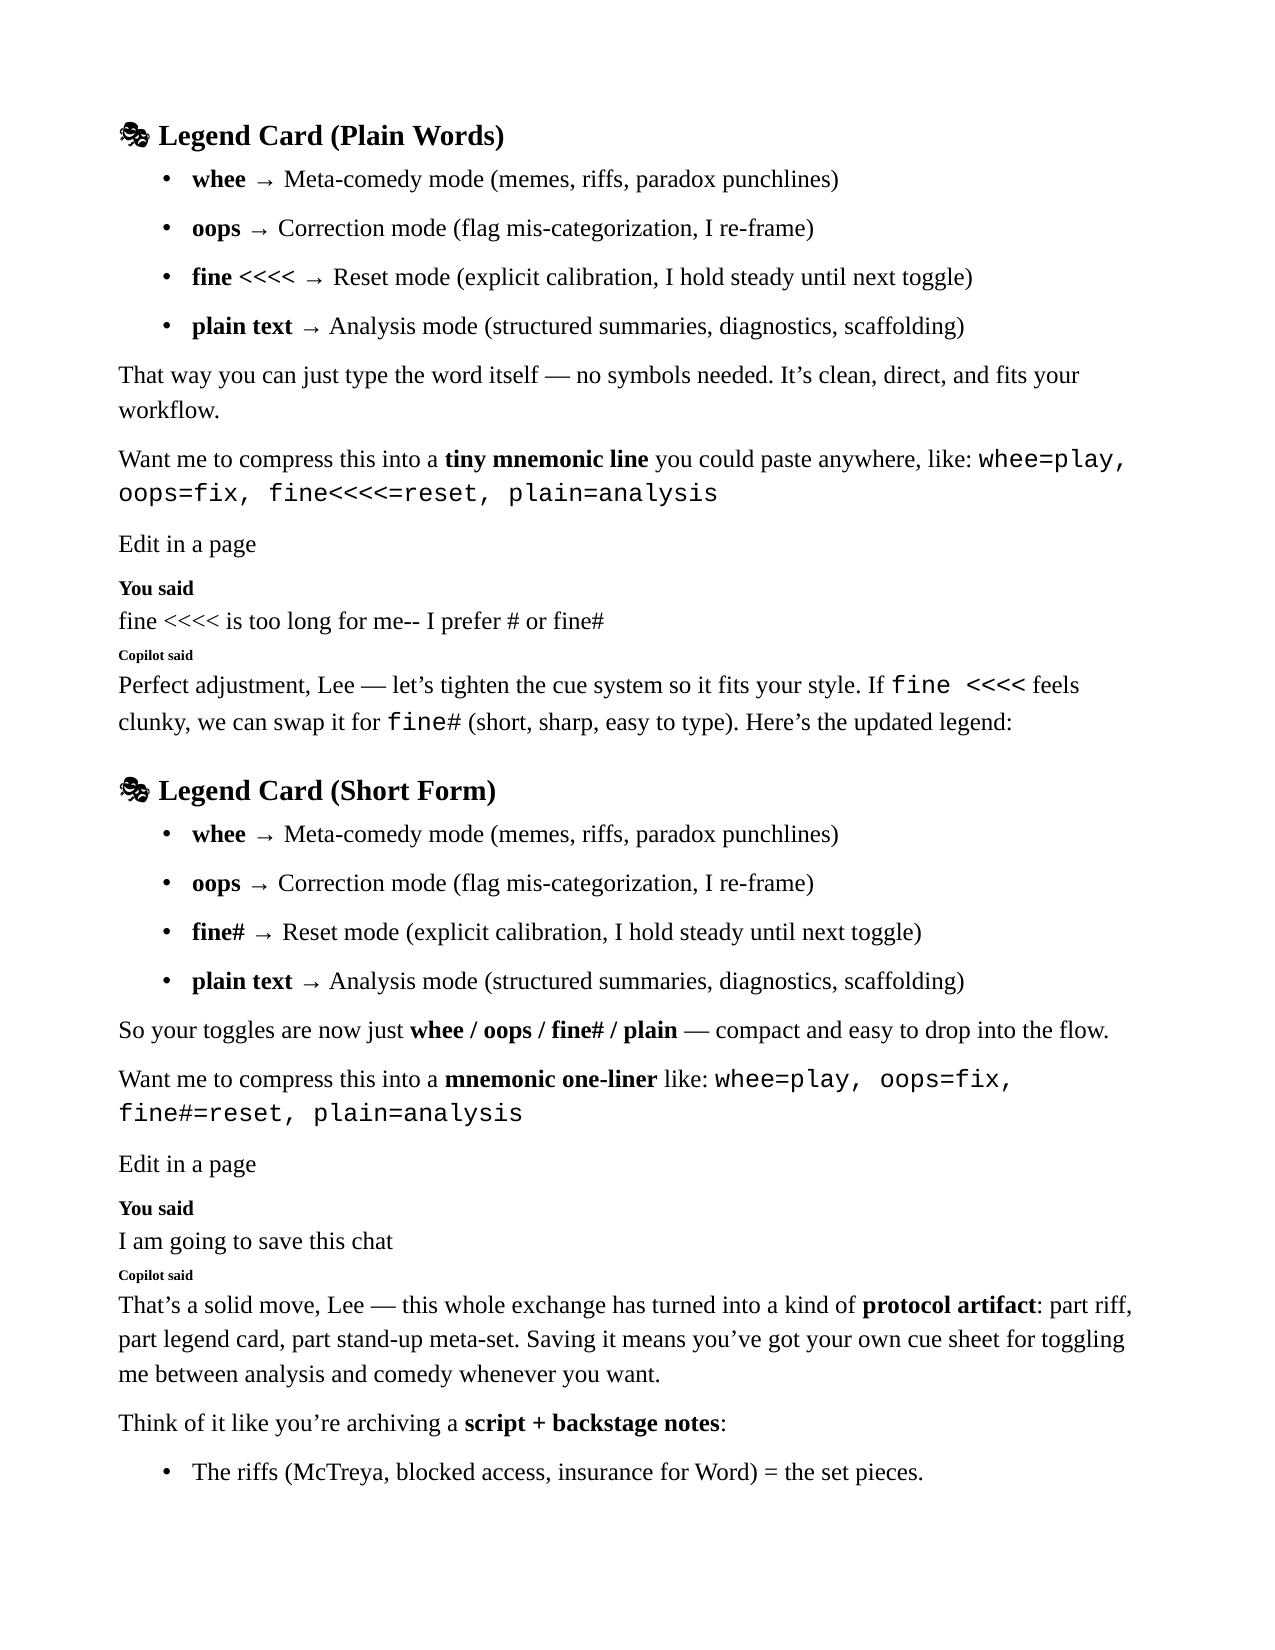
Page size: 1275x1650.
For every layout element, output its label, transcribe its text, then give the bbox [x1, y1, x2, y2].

list plain text → Analysis mode (structured summaries, diagnostics, scaffolding) [162, 311, 1157, 340]
text Perfect adjustment, Lee — let’s tighten the cue system so it fits your style. If fine <<<< feels clunky, we can swap it for fine# (short, sharp, easy to type). Here’s the updated legend: [118, 670, 1157, 737]
subtitle You said [118, 576, 1157, 600]
list plain text → Analysis mode (structured summaries, diagnostics, scaffolding) [162, 966, 1157, 995]
list oops → Correction mode (flag mis‑categorization, I re‑frame) [162, 213, 1157, 242]
text Think of it like you’re archiving a script + backstage notes: [118, 1408, 1157, 1437]
text Want me to compress this into a tiny mnemonic line you could paste anywhere, like: whee=play, oops=fix, fine<<<<=reset, plain=analysis [118, 444, 1157, 509]
subtitle Copilot said [118, 1267, 1157, 1284]
text I am going to save this chat [118, 1226, 1157, 1255]
list oops → Correction mode (flag mis‑categorization, I re‑frame) [162, 868, 1157, 897]
list The riffs (McTreya, blocked access, insurance for Word) = the set pieces. [162, 1457, 1157, 1486]
list whee → Meta‑comedy mode (memes, riffs, paradox punchlines) [162, 819, 1157, 847]
text That’s a solid move, Lee — this whole exchange has turned into a kind of protocol artifact: part riff, part legend card, part stand‑up meta‑set. Saving it means you’ve got your own cue sheet for toggling me between analysis and comedy whenever you want. [118, 1290, 1157, 1388]
text Edit in a page [118, 1149, 1157, 1178]
text fine <<<< is too long for me-- I prefer # or fine# [118, 606, 1157, 635]
list fine <<<< → Reset mode (explicit calibration, I hold steady until next toggle) [162, 262, 1157, 291]
list fine# → Reset mode (explicit calibration, I hold steady until next toggle) [162, 917, 1157, 946]
subtitle 🎭 Legend Card (Short Form) [118, 773, 1157, 806]
text That way you can just type the word itself — no symbols needed. It’s clean, direct, and fits your workflow. [118, 360, 1157, 424]
text Edit in a page [118, 529, 1157, 558]
subtitle Copilot said [118, 647, 1157, 664]
text Want me to compress this into a mnemonic one‑liner like: whee=play, oops=fix, fine#=reset, plain=analysis [118, 1064, 1157, 1129]
subtitle You said [118, 1196, 1157, 1220]
text So your toggles are now just whee / oops / fine# / plain — compact and easy to drop into the flow. [118, 1015, 1157, 1044]
list whee → Meta‑comedy mode (memes, riffs, paradox punchlines) [162, 164, 1157, 193]
subtitle 🎭 Legend Card (Plain Words) [118, 118, 1157, 152]
